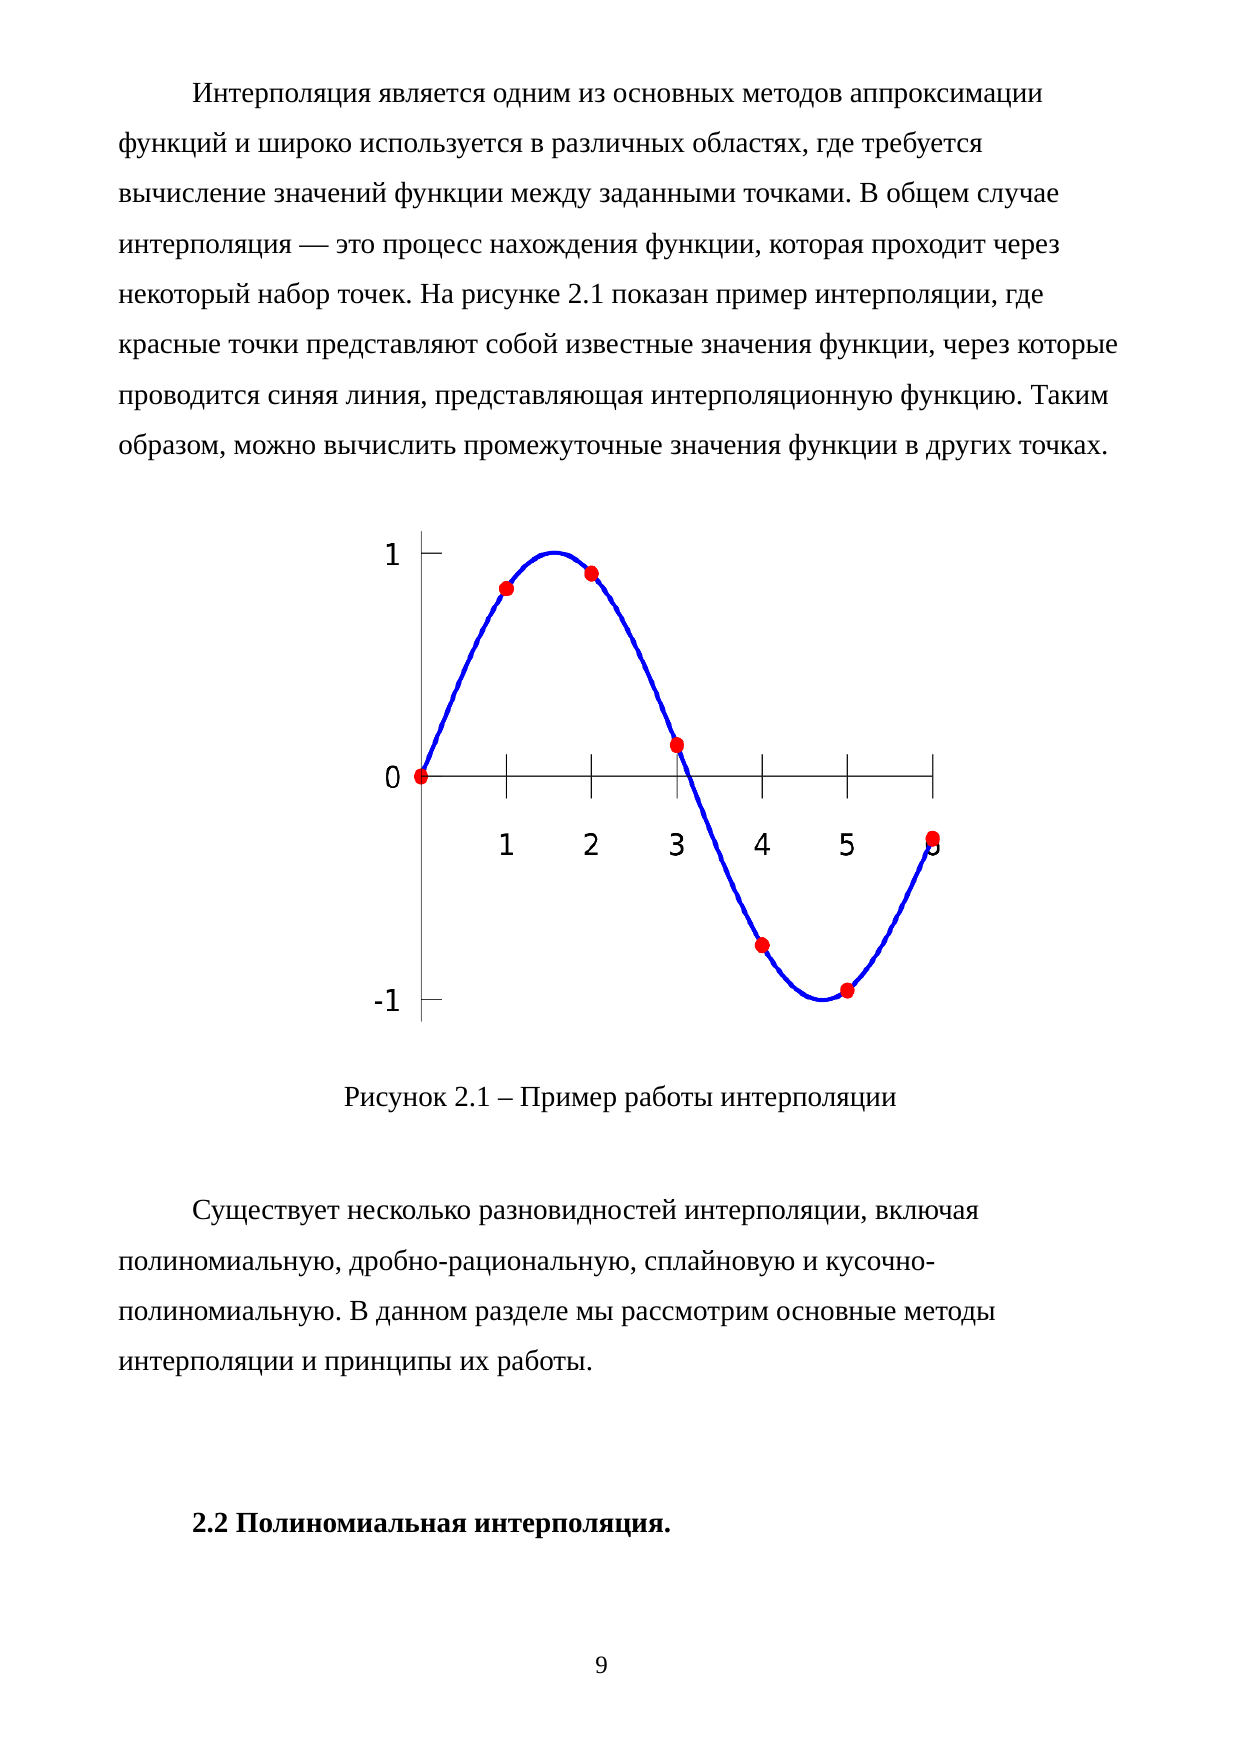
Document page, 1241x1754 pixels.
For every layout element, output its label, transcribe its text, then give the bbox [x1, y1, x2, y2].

text Интерполяция является одним из основных методов аппроксимации функций и широко используется в различных областях, где требуется вычисление значений функции между заданными точками. В общем случае интерполяция — это процесс нахождения функции, которая проходит через некоторый набор точек. На рисунке 2.1 показан пример интерполяции, где красные точки представляют собой известные значения функции, через которые проводится синяя линия, представляющая интерполяционную функцию. Таким образом, можно вычислить промежуточные значения функции в других точках. [118, 75, 1122, 461]
text Существует несколько разновидностей интерполяции, включая полиномиальную, дробно-рациональную, сплайновую и кусочно-полиномиальную. В данном разделе мы рассмотрим основные методы интерполяции и принципы их работы. [118, 1192, 1122, 1377]
text Рисунок 2.1 – Пример работы интерполяции [118, 1079, 1122, 1113]
subtitle 2.2 Полиномиальная интерполяция. [118, 1505, 1122, 1538]
